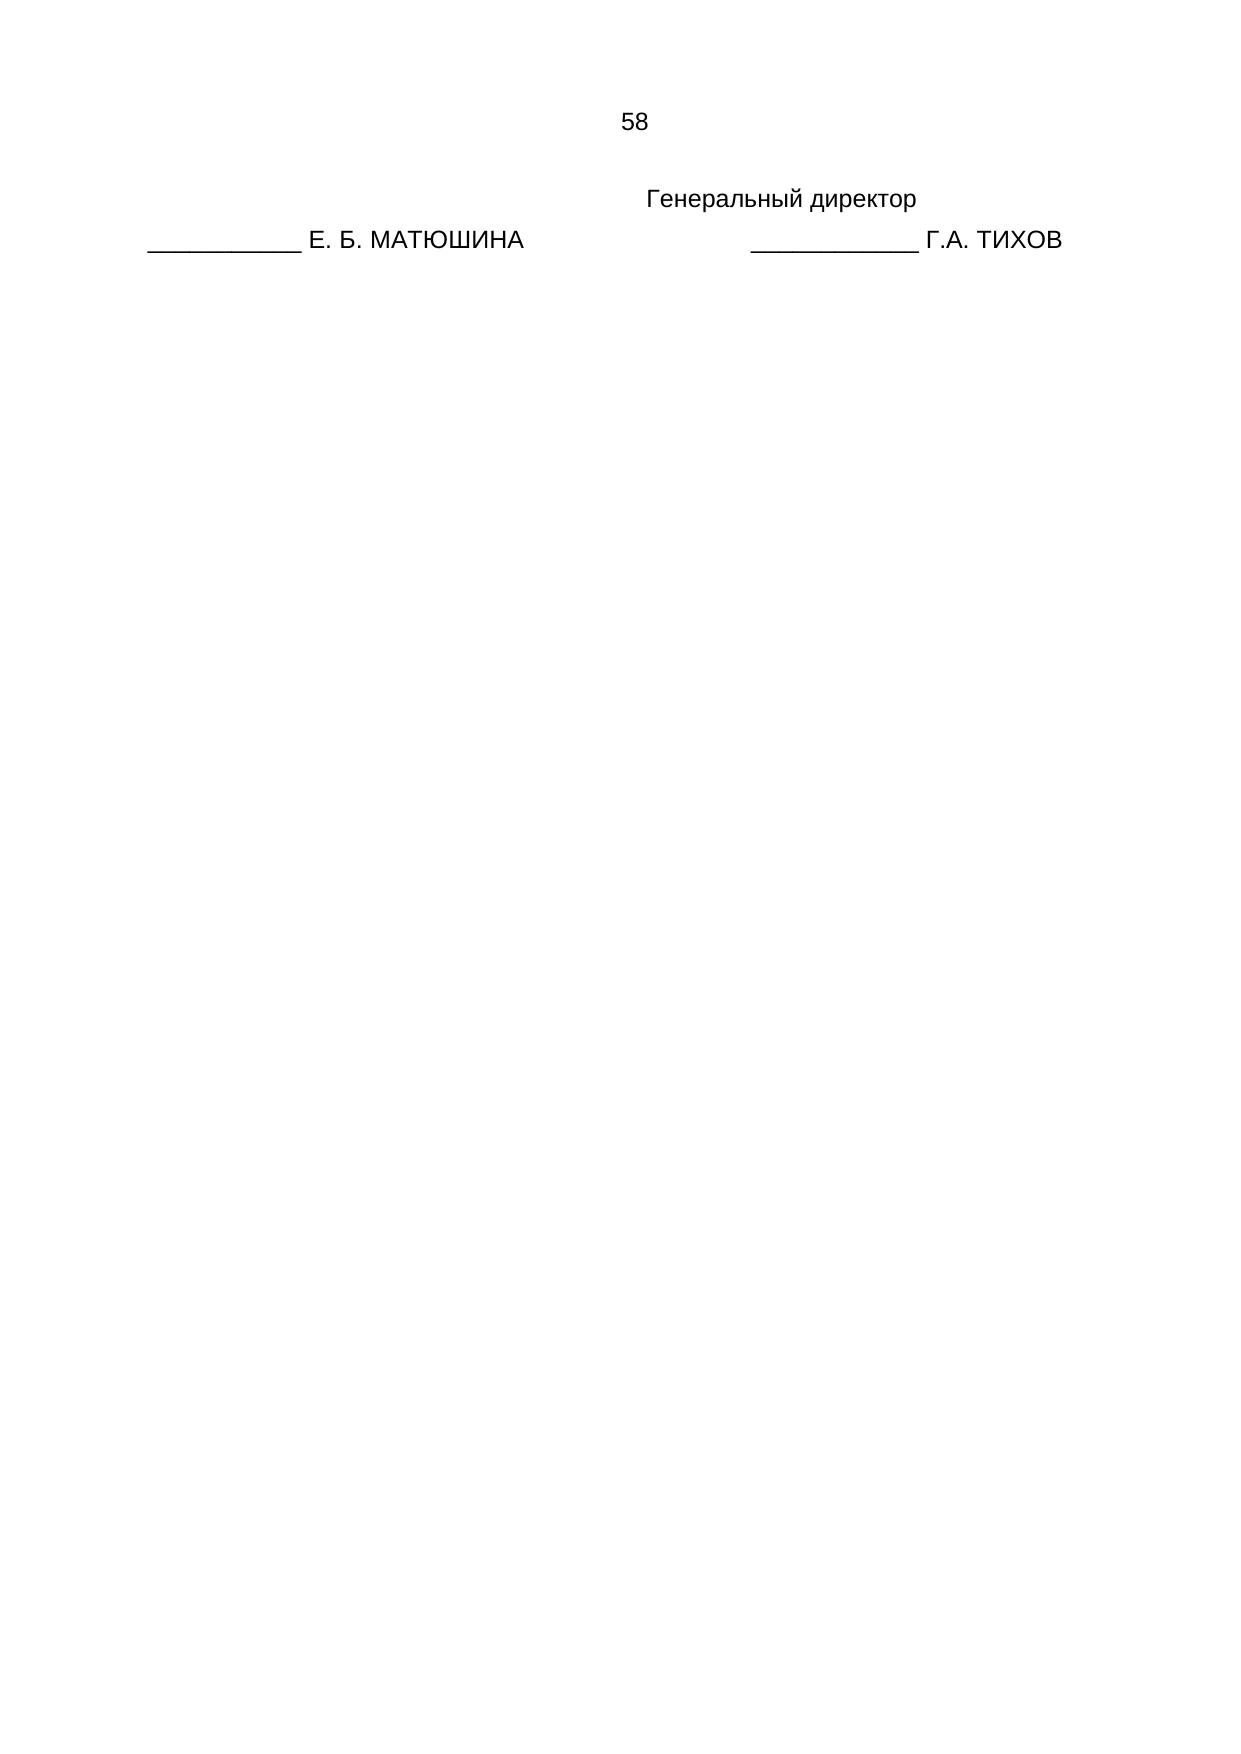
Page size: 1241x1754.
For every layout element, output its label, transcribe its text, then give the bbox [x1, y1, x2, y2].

table_cell ___________ Е. Б. МАТЮШИНА [136, 177, 635, 253]
table_cell Генеральный директор ____________ Г.А. ТИХОВ [635, 177, 1133, 253]
